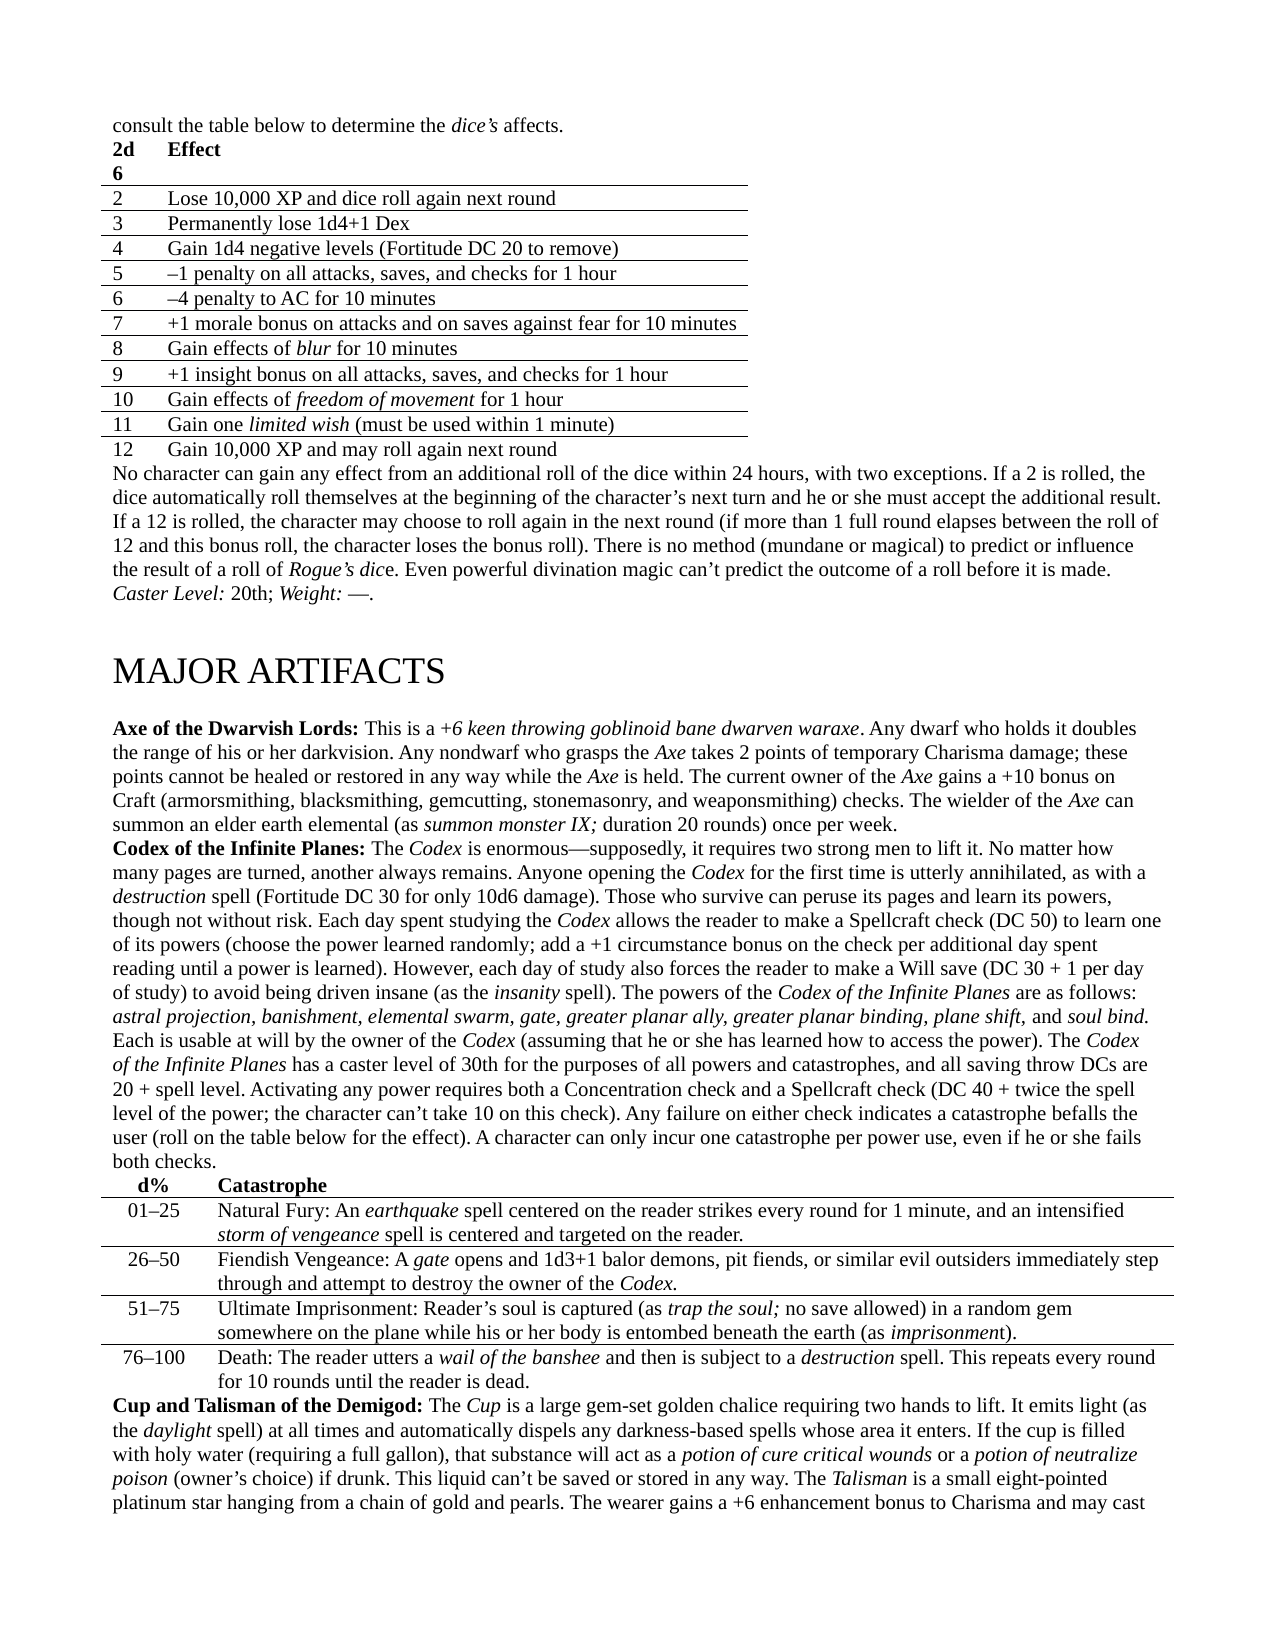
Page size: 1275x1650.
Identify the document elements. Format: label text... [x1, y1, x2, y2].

table_cell Death: The reader utters a wail of the banshee and then is subject to a destruction spell. This repeats every round for 10 rounds until the reader is dead. [206, 1345, 1174, 1393]
table_cell 11 [101, 412, 156, 436]
text consult the table below to determine the dice’s affects. [112, 112, 1162, 137]
table_cell Gain 10,000 XP and may roll again next round [156, 437, 748, 461]
table_cell Gain effects of freedom of movement for 1 hour [156, 387, 748, 411]
table_header Effect [156, 137, 748, 185]
table_cell 8 [101, 336, 156, 360]
table_cell 26–50 [101, 1247, 206, 1295]
table_cell 5 [101, 261, 156, 285]
text Cup and Talisman of the Demigod: The Cup is a large gem-set golden chalice requiring two hands to lift. It emits light (as the daylight spell) at all times and automatically dispels any darkness-based spells whose area it enters. If the cup is filled with holy water (requiring a full gallon), that substance will act as a potion of cure critical wounds or a potion of neutralize poison (owner’s choice) if drunk. This liquid can’t be saved or stored in any way. The Talisman is a small eight-pointed platinum star hanging from a chain of gold and pearls. The wearer gains a +6 enhancement bonus to Charisma and may cast [112, 1393, 1162, 1514]
table_cell –4 penalty to AC for 10 minutes [156, 286, 748, 310]
table_cell 51–75 [101, 1296, 206, 1344]
table_header Catastrophe [206, 1173, 1174, 1197]
table_cell Lose 10,000 XP and dice roll again next round [156, 186, 748, 210]
table_cell Gain 1d4 negative levels (Fortitude DC 20 to remove) [156, 236, 748, 260]
table_cell 12 [101, 437, 156, 461]
text No character can gain any effect from an additional roll of the dice within 24 hours, with two exceptions. If a 2 is rolled, the dice automatically roll themselves at the beginning of the character’s next turn and he or she must accept the additional result. If a 12 is rolled, the character may choose to roll again in the next round (if more than 1 full round elapses between the roll of 12 and this bonus roll, the character loses the bonus roll). There is no method (mundane or magical) to predict or influence the result of a roll of Rogue’s dice. Even powerful divination magic can’t predict the outcome of a roll before it is made. [112, 461, 1162, 581]
table_cell 7 [101, 311, 156, 335]
table_cell 6 [101, 286, 156, 310]
table_cell 10 [101, 387, 156, 411]
table_cell +1 insight bonus on all attacks, saves, and checks for 1 hour [156, 361, 748, 386]
table_cell Gain effects of blur for 10 minutes [156, 336, 748, 360]
table_cell 9 [101, 361, 156, 386]
table_cell 01–25 [101, 1198, 206, 1246]
text Codex of the Infinite Planes: The Codex is enormous—supposedly, it requires two strong men to lift it. No matter how many pages are turned, another always remains. Anyone opening the Codex for the first time is utterly annihilated, as with a destruction spell (Fortitude DC 30 for only 10d6 damage). Those who survive can peruse its pages and learn its powers, though not without risk. Each day spent studying the Codex allows the reader to make a Spellcraft check (DC 50) to learn one of its powers (choose the power learned randomly; add a +1 circumstance bonus on the check per additional day spent reading until a power is learned). However, each day of study also forces the reader to make a Will save (DC 30 + 1 per day of study) to avoid being driven insane (as the insanity spell). The powers of the Codex of the Infinite Planes are as follows: astral projection, banishment, elemental swarm, gate, greater planar ally, greater planar binding, plane shift, and soul bind. Each is usable at will by the owner of the Codex (assuming that he or she has learned how to access the power). The Codex of the Infinite Planes has a caster level of 30th for the purposes of all powers and catastrophes, and all saving throw DCs are 20 + spell level. Activating any power requires both a Concentration check and a Spellcraft check (DC 40 + twice the spell level of the power; the character can’t take 10 on this check). Any failure on either check indicates a catastrophe befalls the user (roll on the table below for the effect). A character can only incur one catastrophe per power use, even if he or she fails both checks. [112, 836, 1162, 1173]
text Caster Level: 20th; Weight: —. [112, 581, 1162, 605]
table_cell 3 [101, 211, 156, 235]
table_header 2d6 [101, 137, 156, 185]
table_cell 76–100 [101, 1345, 206, 1393]
table_cell Gain one limited wish (must be used within 1 minute) [156, 412, 748, 436]
table_cell Natural Fury: An earthquake spell centered on the reader strikes every round for 1 minute, and an intensified storm of vengeance spell is centered and targeted on the reader. [206, 1198, 1174, 1246]
table_cell 4 [101, 236, 156, 260]
table_cell –1 penalty on all attacks, saves, and checks for 1 hour [156, 261, 748, 285]
table_cell Fiendish Vengeance: A gate opens and 1d3+1 balor demons, pit fiends, or similar evil outsiders immediately step through and attempt to destroy the owner of the Codex. [206, 1247, 1174, 1295]
table_cell +1 morale bonus on attacks and on saves against fear for 10 minutes [156, 311, 748, 335]
subtitle MAJOR ARTIFACTS [112, 648, 1162, 691]
table_cell 2 [101, 186, 156, 210]
table_header d% [101, 1173, 206, 1197]
table_cell Permanently lose 1d4+1 Dex [156, 211, 748, 235]
table_cell Ultimate Imprisonment: Reader’s soul is captured (as trap the soul; no save allowed) in a random gem somewhere on the plane while his or her body is entombed beneath the earth (as imprisonment). [206, 1296, 1174, 1344]
text Axe of the Dwarvish Lords: This is a +6 keen throwing goblinoid bane dwarven waraxe. Any dwarf who holds it doubles the range of his or her darkvision. Any nondwarf who grasps the Axe takes 2 points of temporary Charisma damage; these points cannot be healed or restored in any way while the Axe is held. The current owner of the Axe gains a +10 bonus on Craft (armorsmithing, blacksmithing, gemcutting, stonemasonry, and weaponsmithing) checks. The wielder of the Axe can summon an elder earth elemental (as summon monster IX; duration 20 rounds) once per week. [112, 716, 1162, 836]
